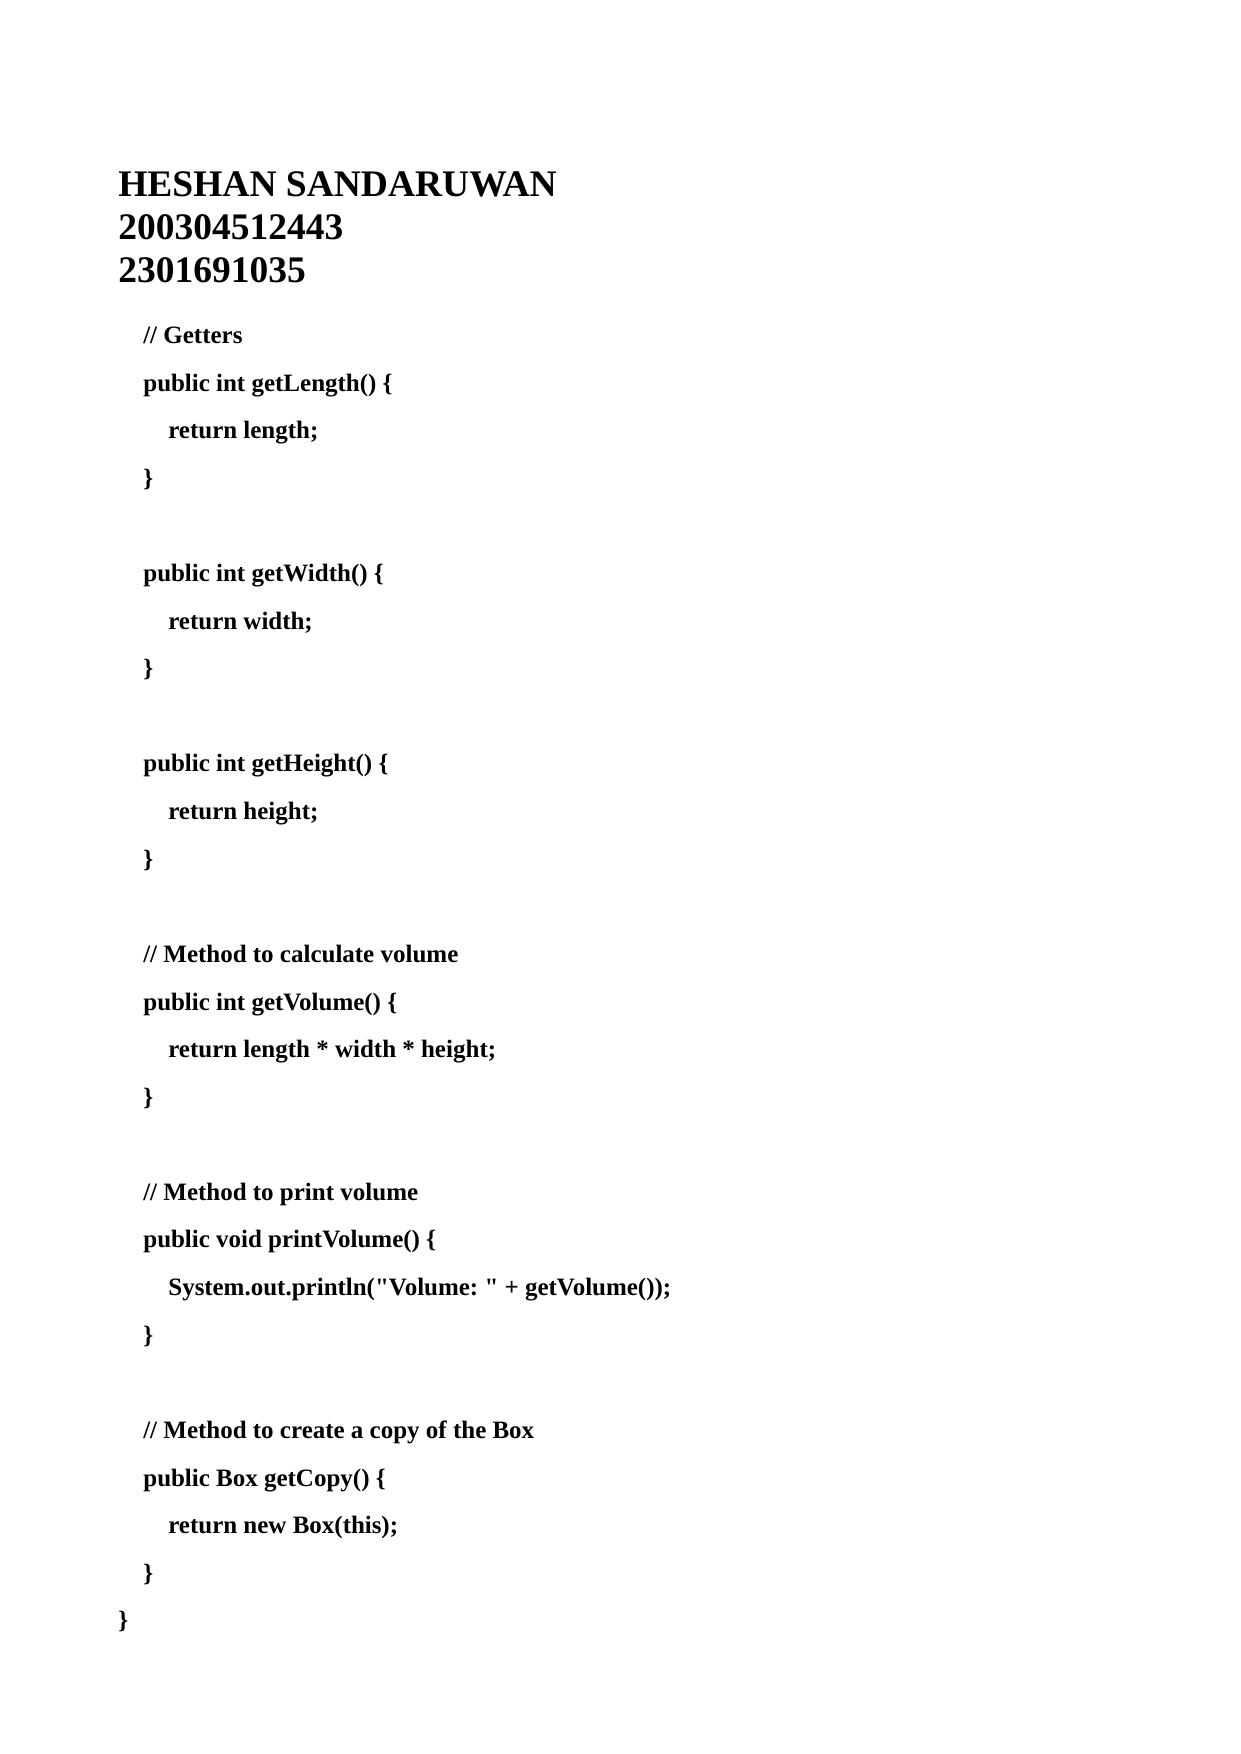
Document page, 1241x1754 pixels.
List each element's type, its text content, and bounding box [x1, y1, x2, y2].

text } [118, 844, 1122, 872]
text } [118, 463, 1122, 492]
text // Method to print volume [118, 1177, 1122, 1206]
text public void printVolume() { [118, 1224, 1122, 1253]
text // Method to create a copy of the Box [118, 1415, 1122, 1444]
text // Method to calculate volume [118, 939, 1122, 968]
text public int getWidth() { [118, 558, 1122, 587]
text } [118, 1558, 1122, 1587]
text } [118, 1082, 1122, 1111]
text return length; [118, 415, 1122, 444]
text public int getLength() { [118, 368, 1122, 396]
text return length * width * height; [118, 1034, 1122, 1063]
text public Box getCopy() { [118, 1463, 1122, 1491]
text public int getVolume() { [118, 987, 1122, 1015]
text } [118, 1605, 1122, 1634]
text return new Box(this); [118, 1510, 1122, 1539]
text } [118, 653, 1122, 682]
text System.out.println("Volume: " + getVolume()); [118, 1272, 1122, 1301]
text // Getters [118, 320, 1122, 349]
text return width; [118, 606, 1122, 634]
text } [118, 1320, 1122, 1348]
text public int getHeight() { [118, 748, 1122, 777]
text return height; [118, 796, 1122, 825]
